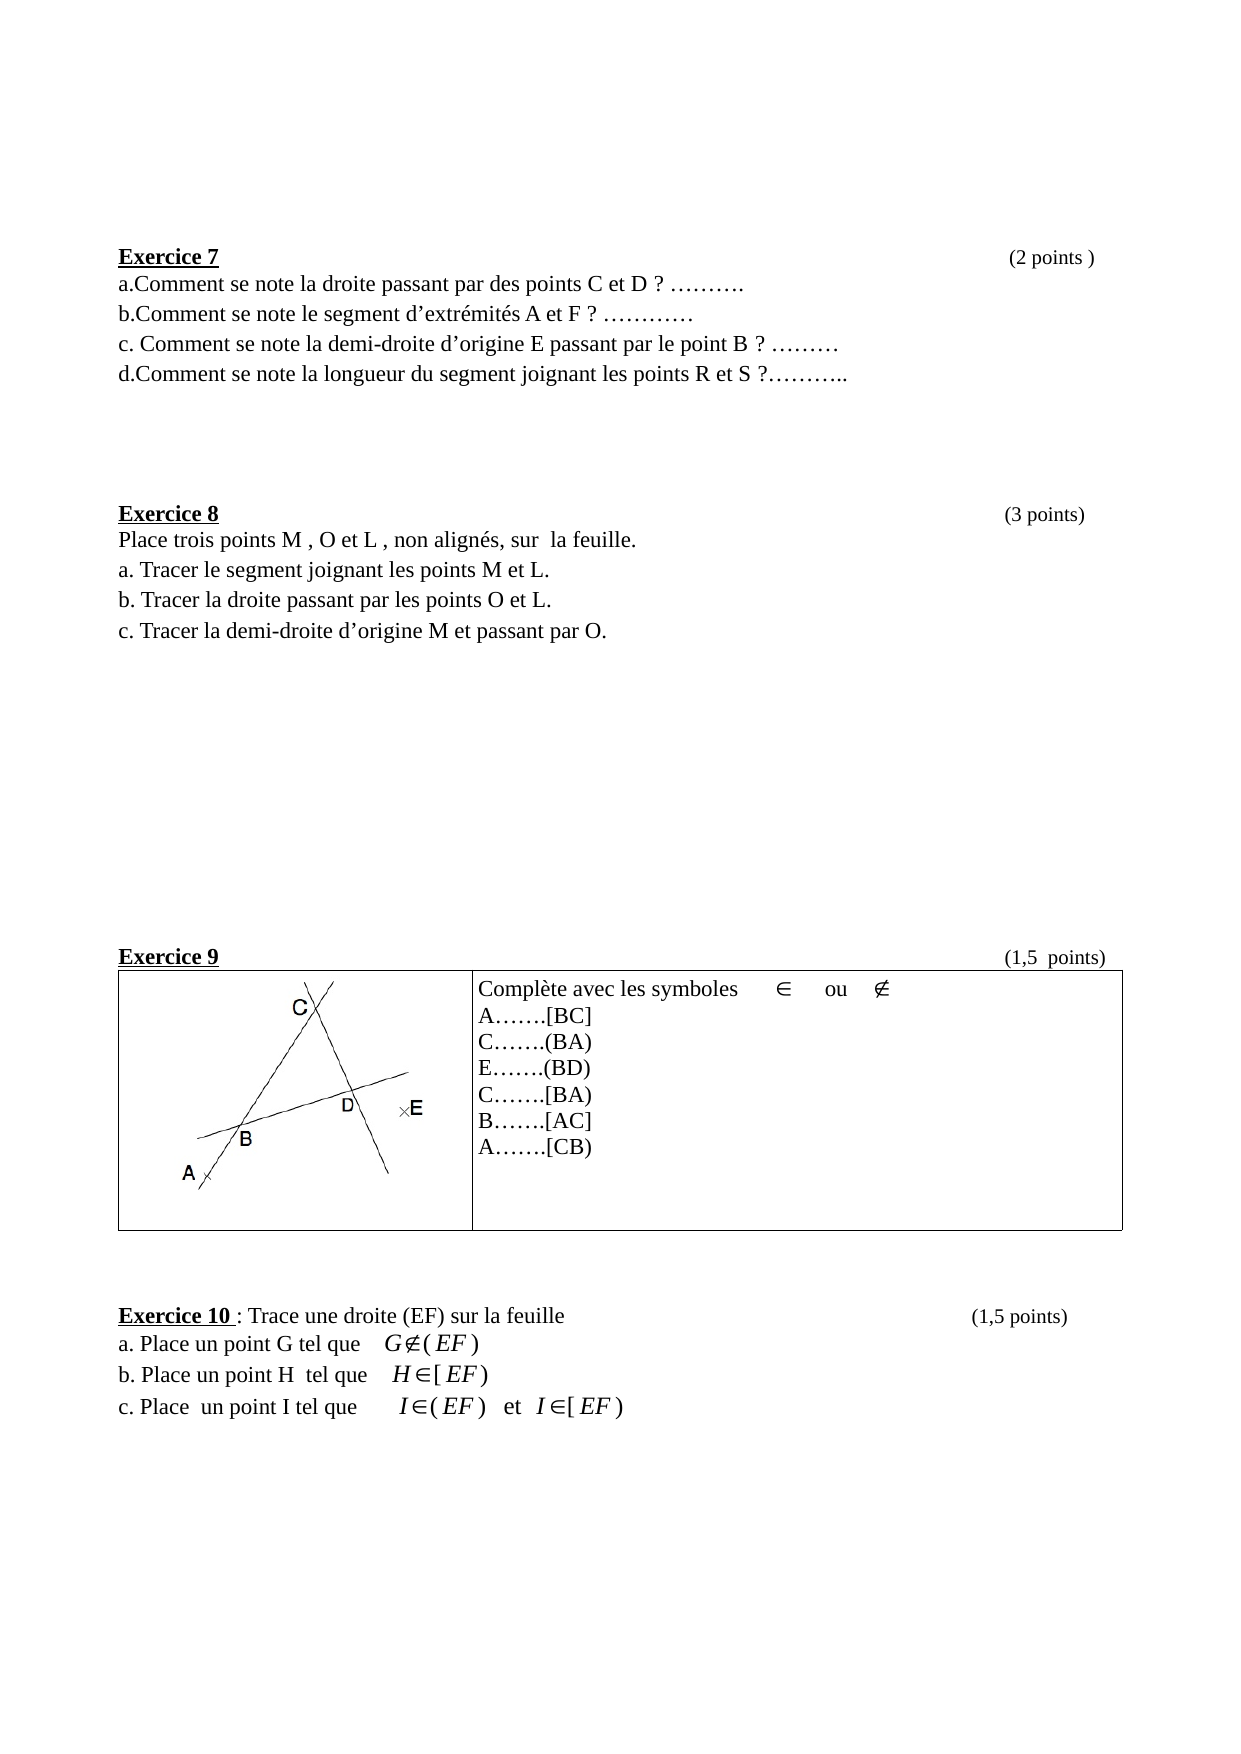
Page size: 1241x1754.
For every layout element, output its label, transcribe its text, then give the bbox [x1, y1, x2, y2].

text a. Place un point G tel que [118, 1329, 1122, 1357]
text Exercice 9 (1,5 points) [118, 943, 1122, 969]
table_header Complète avec les symboles ou A…….[BC] C…….(BA) E…….(BD) C…….[BA) B…….[AC] A…….[CB) [473, 971, 1122, 1230]
text c. Comment se note la demi-droite d’origine E passant par le point B ? ……… [118, 330, 1122, 356]
text Exercice 7 (2 points ) [118, 243, 1122, 270]
table_header [119, 971, 472, 1230]
text Exercice 8 (3 points) [118, 500, 1122, 526]
picture [160, 975, 430, 1196]
text b. Place un point H tel que [118, 1360, 1122, 1388]
text Exercice 10 : Trace une droite (EF) sur la feuille (1,5 points) [118, 1300, 1122, 1329]
text a. Tracer le segment joignant les points M et L. [118, 556, 1122, 583]
text c. Tracer la demi-droite d’origine M et passant par O. [118, 617, 1122, 643]
text a.Comment se note la droite passant par des points C et D ? ………. [118, 270, 1122, 296]
text c. Place un point I tel que [118, 1392, 1122, 1420]
text Place trois points M , O et L , non alignés, sur la feuille. [118, 526, 1122, 552]
text b.Comment se note le segment d’extrémités A et F ? ………… [118, 300, 1122, 326]
text b. Tracer la droite passant par les points O et L. [118, 587, 1122, 613]
text d.Comment se note la longueur du segment joignant les points R et S ?……….. [118, 360, 1122, 417]
